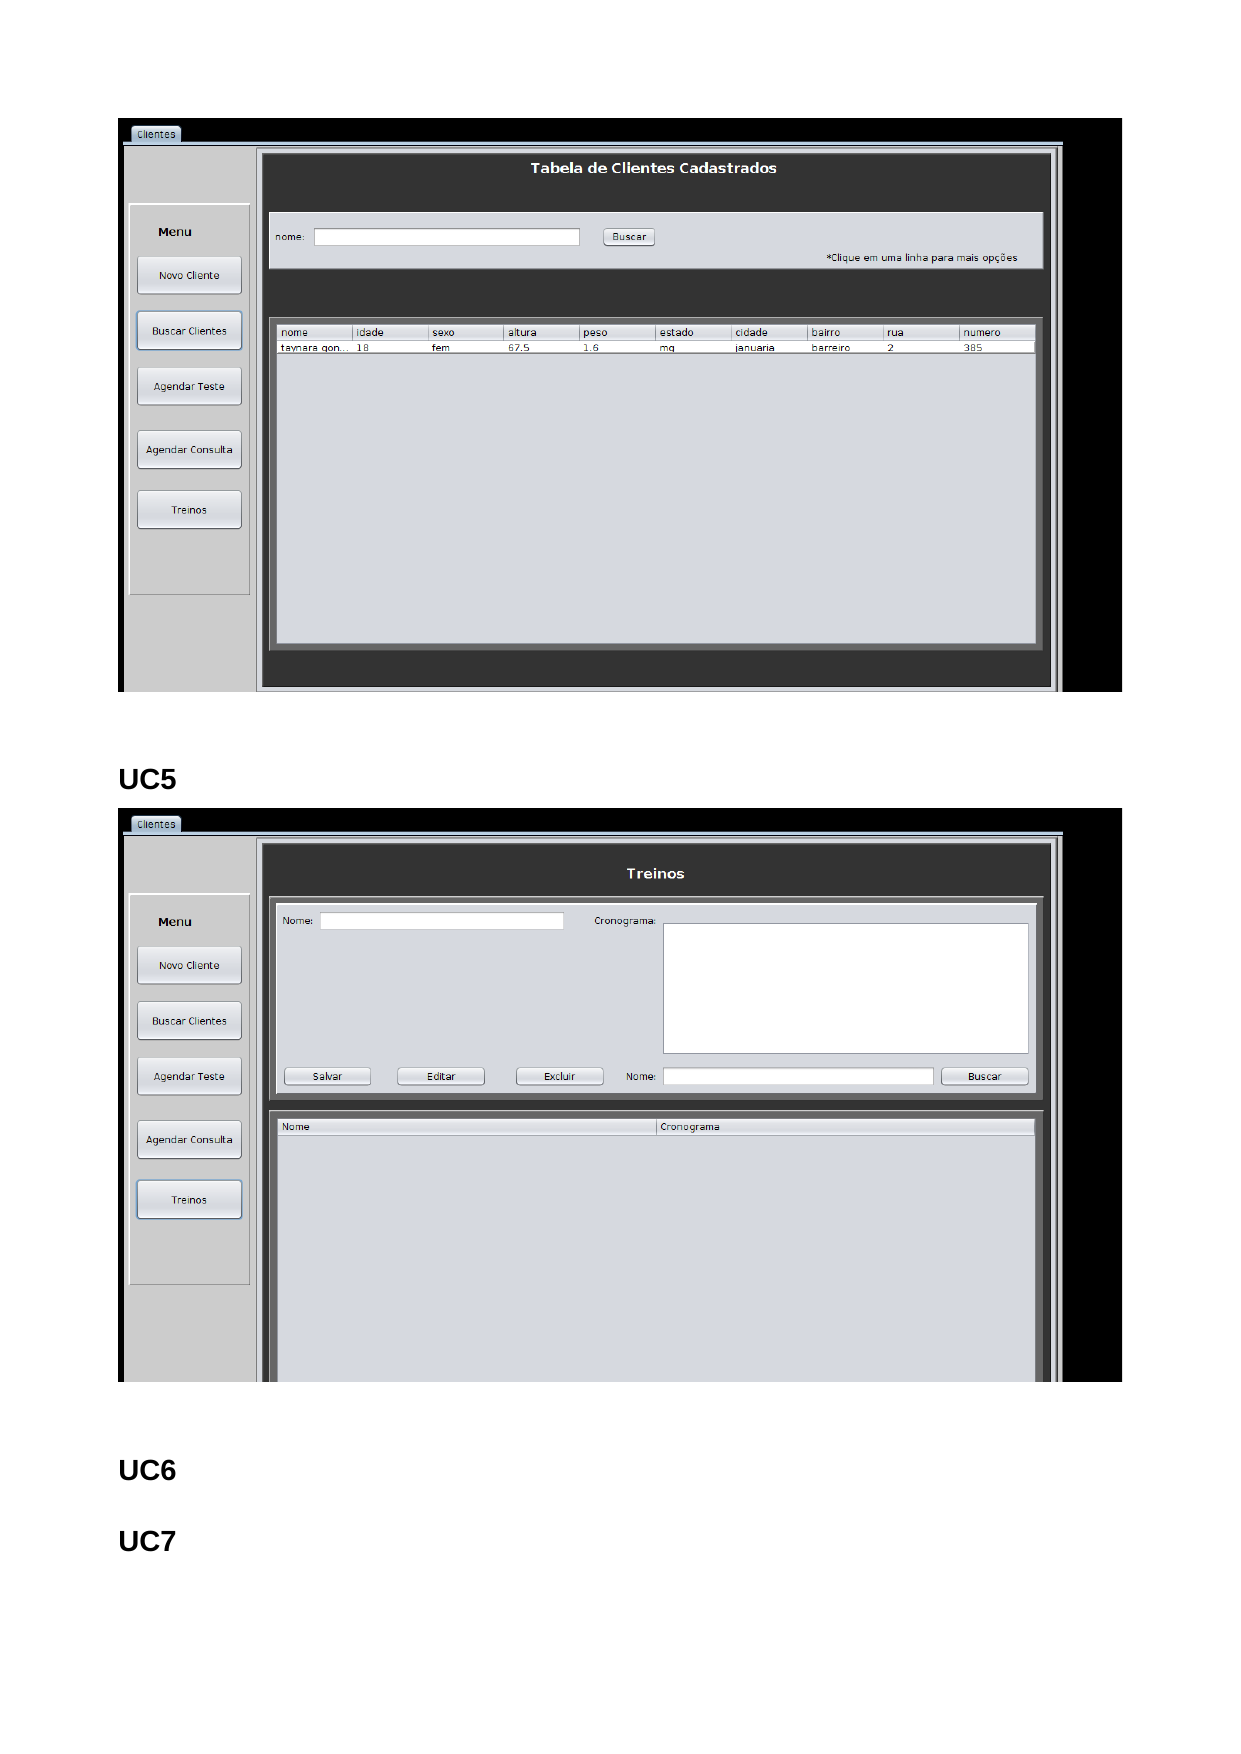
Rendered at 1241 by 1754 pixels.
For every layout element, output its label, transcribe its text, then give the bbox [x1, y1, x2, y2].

picture [118, 808, 1123, 1382]
picture [118, 118, 1123, 692]
subtitle UC5 [118, 762, 1122, 796]
subtitle UC7 [118, 1524, 1122, 1557]
subtitle UC6 [118, 1453, 1122, 1486]
